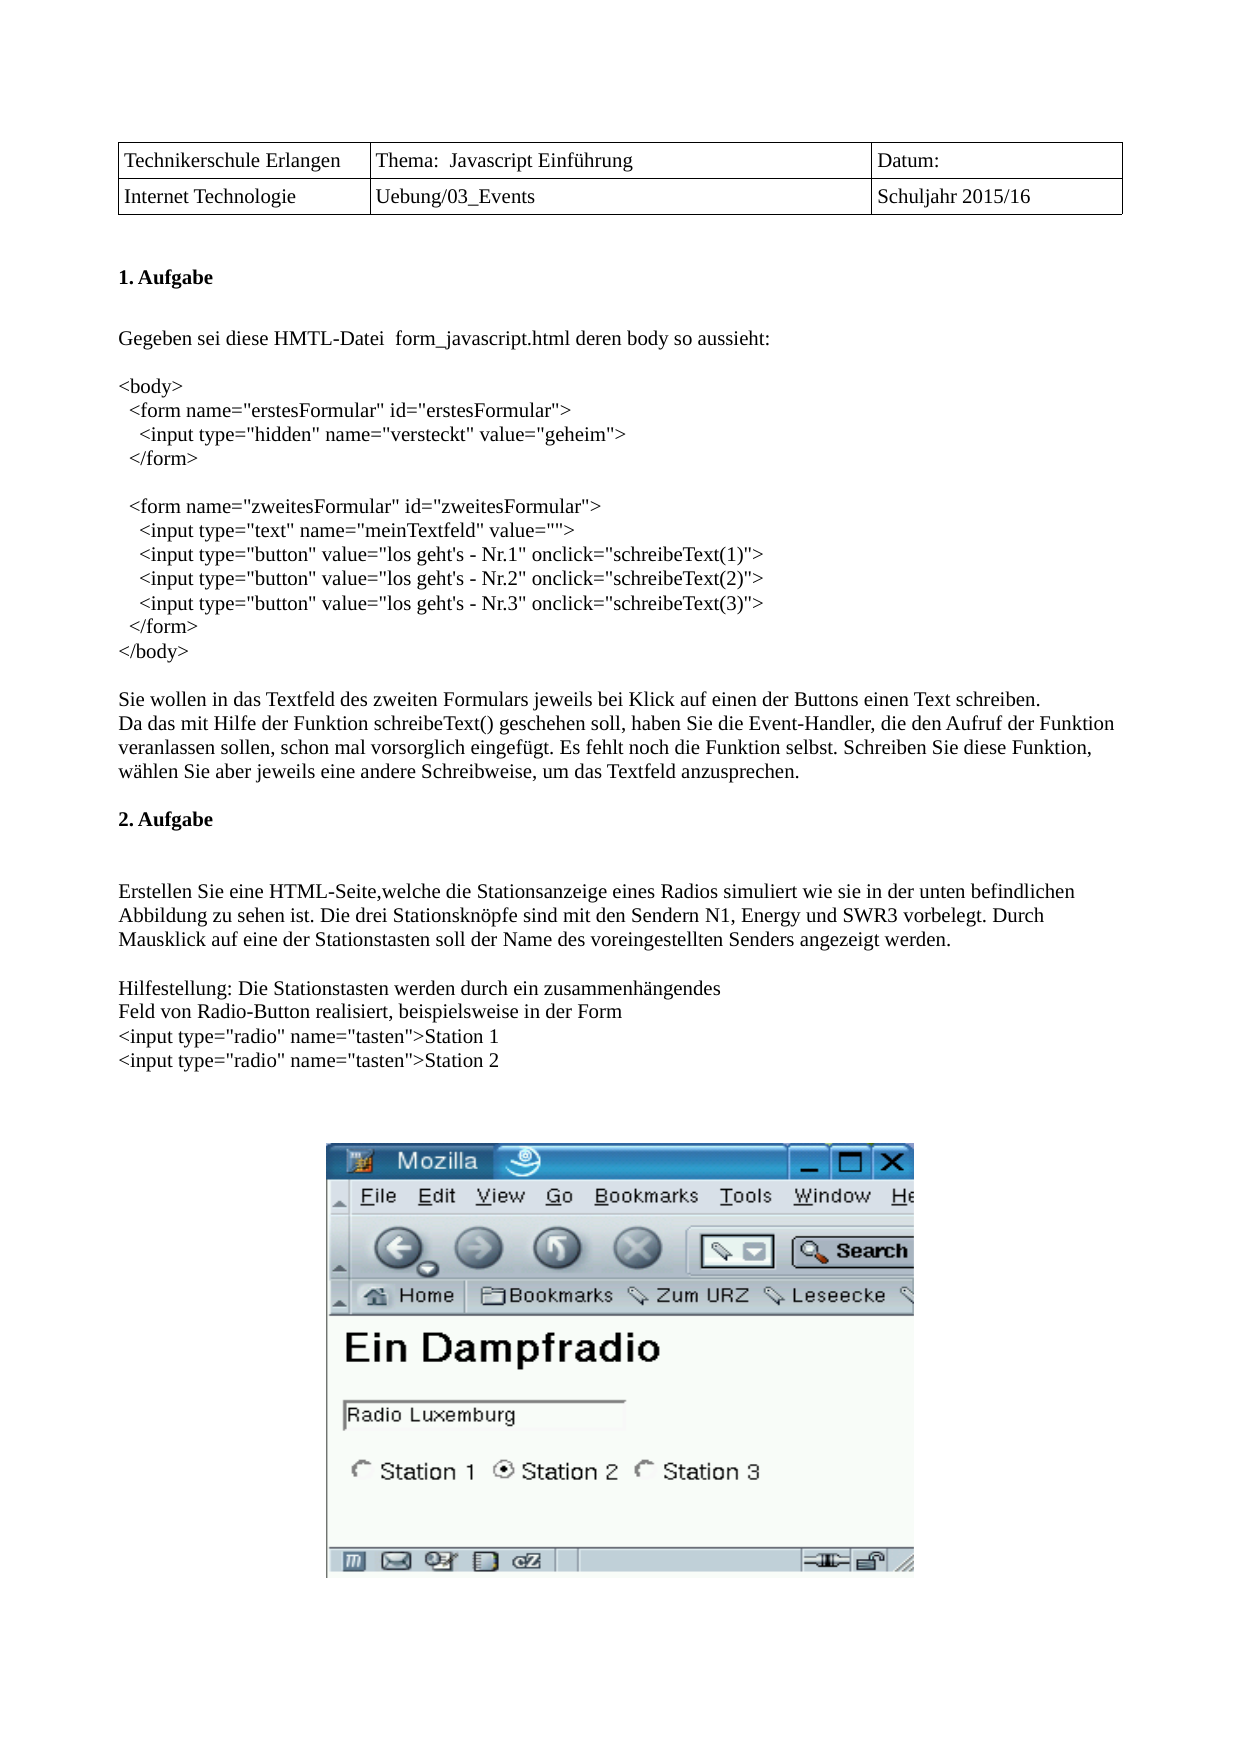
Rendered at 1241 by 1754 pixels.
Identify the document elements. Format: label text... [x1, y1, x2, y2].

text Feld von Radio-Button realisiert, beispielsweise in der Form [118, 999, 1122, 1023]
text Hilfestellung: Die Stationstasten werden durch ein zusammenhängendes [118, 975, 1122, 999]
table_header Technikerschule Erlangen [119, 143, 370, 178]
table_header Thema: Javascript Einführung [371, 143, 871, 178]
text Da das mit Hilfe der Funktion schreibeText() geschehen soll, haben Sie die Event-Handler, die den Aufruf der Funktion veranlassen sollen, schon mal vorsorglich eingefügt. Es fehlt noch die Funktion selbst. Schreiben Sie diese Funktion, wählen Sie aber jeweils eine andere Schreibweise, um das Textfeld anzusprechen. [118, 711, 1122, 783]
text <input type="button" value="los geht's - Nr.2" onclick="schreibeText(2)"> [118, 566, 1122, 590]
text </body> [118, 638, 1122, 663]
table_cell Schuljahr 2015/16 [872, 179, 1122, 213]
text <input type="button" value="los geht's - Nr.3" onclick="schreibeText(3)"> [118, 590, 1122, 614]
text <body> [118, 374, 1122, 398]
text </form> [118, 446, 1122, 470]
text </form> [118, 614, 1122, 638]
text <input type="radio" name="tasten">Station 1 [118, 1023, 1122, 1048]
text <form name="zweitesFormular" id="zweitesFormular"> [118, 494, 1122, 518]
subtitle 1. Aufgabe [118, 265, 1122, 289]
table_header Datum: [872, 143, 1122, 178]
text 2. Aufgabe [118, 807, 1122, 831]
text <form name="erstesFormular" id="erstesFormular"> [118, 398, 1122, 422]
text Erstellen Sie eine HTML-Seite,welche die Stationsanzeige eines Radios simuliert wie sie in der unten befindlichen Abbildung zu sehen ist. Die drei Stationsknöpfe sind mit den Sendern N1, Energy und SWR3 vorbelegt. Durch Mausklick auf eine der Stationstasten soll der Name des voreingestellten Senders angezeigt werden. [118, 879, 1122, 951]
text <input type="radio" name="tasten">Station 2 [118, 1048, 1122, 1072]
text Gegeben sei diese HMTL-Datei form_javascript.html deren body so aussieht: [118, 326, 1122, 350]
table_cell Internet Technologie [119, 179, 370, 213]
table_cell Uebung/03_Events [371, 179, 871, 213]
text <input type="text" name="meinTextfeld" value=""> [118, 518, 1122, 542]
text <input type="hidden" name="versteckt" value="geheim"> [118, 422, 1122, 446]
text <input type="button" value="los geht's - Nr.1" onclick="schreibeText(1)"> [118, 542, 1122, 566]
text Sie wollen in das Textfeld des zweiten Formulars jeweils bei Klick auf einen der Buttons einen Text schreiben. [118, 687, 1122, 711]
